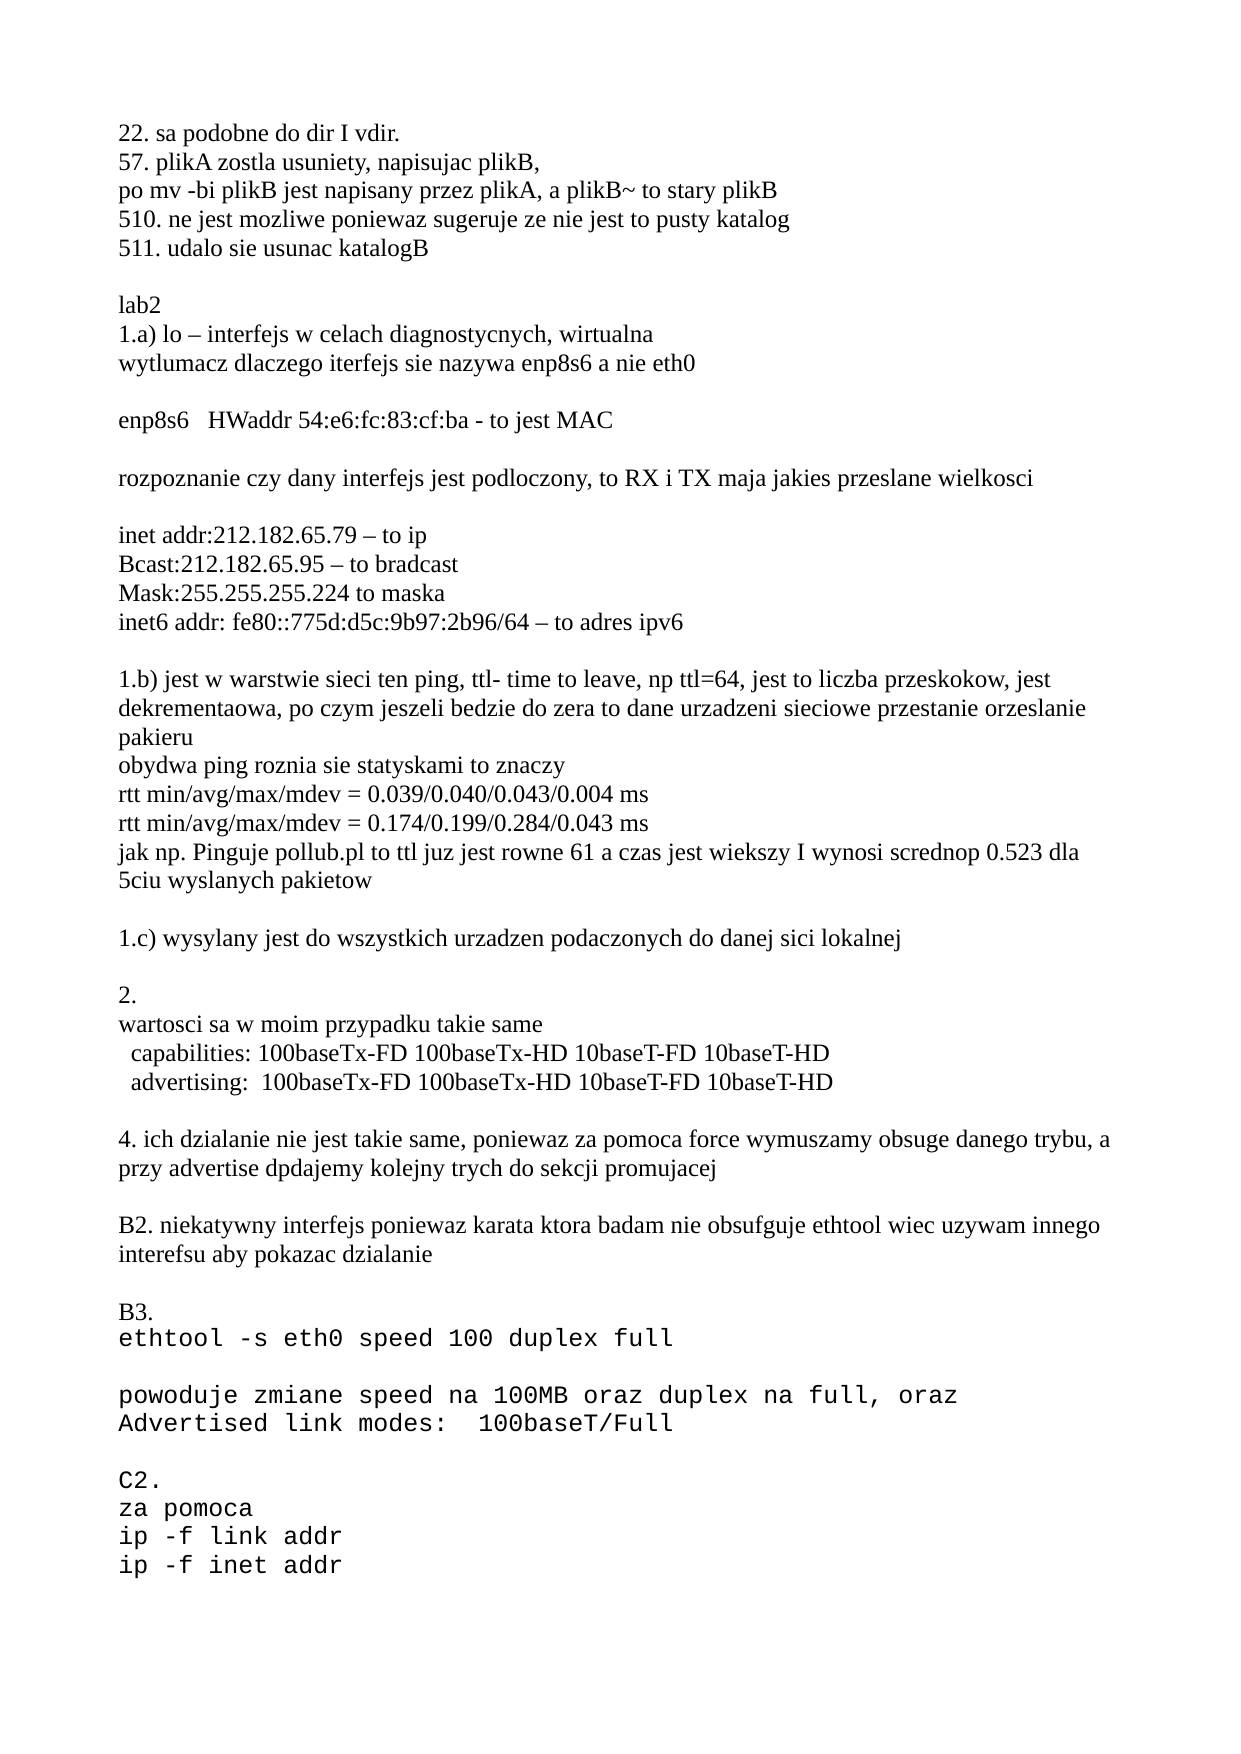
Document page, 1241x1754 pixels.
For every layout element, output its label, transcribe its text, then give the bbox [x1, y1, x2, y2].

text po mv -bi plikB jest napisany przez plikA, a plikB~ to stary plikB [118, 176, 1122, 204]
text za pomoca [118, 1496, 1122, 1524]
text ip -f link addr [118, 1524, 1122, 1552]
text 4. ich dzialanie nie jest takie same, poniewaz za pomoca force wymuszamy obsuge danego trybu, a przy advertise dpdajemy kolejny trych do sekcji promujacej [118, 1124, 1122, 1182]
text rtt min/avg/max/mdev = 0.039/0.040/0.043/0.004 ms [118, 779, 1122, 808]
text inet addr:212.182.65.79 – to ip [118, 521, 1122, 549]
text rozpoznanie czy dany interfejs jest podloczony, to RX i TX maja jakies przeslane wielkosci [118, 463, 1122, 492]
text Mask:255.255.255.224 to maska [118, 578, 1122, 607]
text wartosci sa w moim przypadku takie same [118, 1009, 1122, 1038]
text Bcast:212.182.65.95 – to bradcast [118, 549, 1122, 578]
text C2. [118, 1467, 1122, 1496]
text wytlumacz dlaczego iterfejs sie nazywa enp8s6 a nie eth0 [118, 348, 1122, 377]
text capabilities: 100baseTx-FD 100baseTx-HD 10baseT-FD 10baseT-HD [118, 1038, 1122, 1067]
text 1.b) jest w warstwie sieci ten ping, ttl- time to leave, np ttl=64, jest to liczba przeskokow, jest dekrementaowa, po czym jeszeli bedzie do zera to dane urzadzeni sieciowe przestanie orzeslanie pakieru [118, 664, 1122, 751]
text ethtool -s eth0 speed 100 duplex full [118, 1326, 1122, 1354]
text powoduje zmiane speed na 100MB oraz duplex na full, oraz Advertised link modes: 100baseT/Full [118, 1382, 1122, 1439]
text 57. plikA zostla usuniety, napisujac plikB, [118, 147, 1122, 176]
text rtt min/avg/max/mdev = 0.174/0.199/0.284/0.043 ms [118, 808, 1122, 837]
text obydwa ping roznia sie statyskami to znaczy [118, 751, 1122, 779]
text advertising: 100baseTx-FD 100baseTx-HD 10baseT-FD 10baseT-HD [118, 1067, 1122, 1096]
text lab2 [118, 291, 1122, 319]
text 2. [118, 981, 1122, 1009]
text 1.a) lo – interfejs w celach diagnostycnych, wirtualna [118, 319, 1122, 348]
text 1.c) wysylany jest do wszystkich urzadzen podaczonych do danej sici lokalnej [118, 923, 1122, 952]
text 22. sa podobne do dir I vdir. [118, 118, 1122, 147]
text ip -f inet addr [118, 1552, 1122, 1581]
text 511. udalo sie usunac katalogB [118, 233, 1122, 262]
text jak np. Pinguje pollub.pl to ttl juz jest rowne 61 a czas jest wiekszy I wynosi scrednop 0.523 dla 5ciu wyslanych pakietow [118, 837, 1122, 894]
text B3. [118, 1297, 1122, 1326]
text inet6 addr: fe80::775d:d5c:9b97:2b96/64 – to adres ipv6 [118, 607, 1122, 636]
text enp8s6 HWaddr 54:e6:fc:83:cf:ba - to jest MAC [118, 406, 1122, 434]
text 510. ne jest mozliwe poniewaz sugeruje ze nie jest to pusty katalog [118, 204, 1122, 233]
text B2. niekatywny interfejs poniewaz karata ktora badam nie obsufguje ethtool wiec uzywam innego interefsu aby pokazac dzialanie [118, 1211, 1122, 1268]
